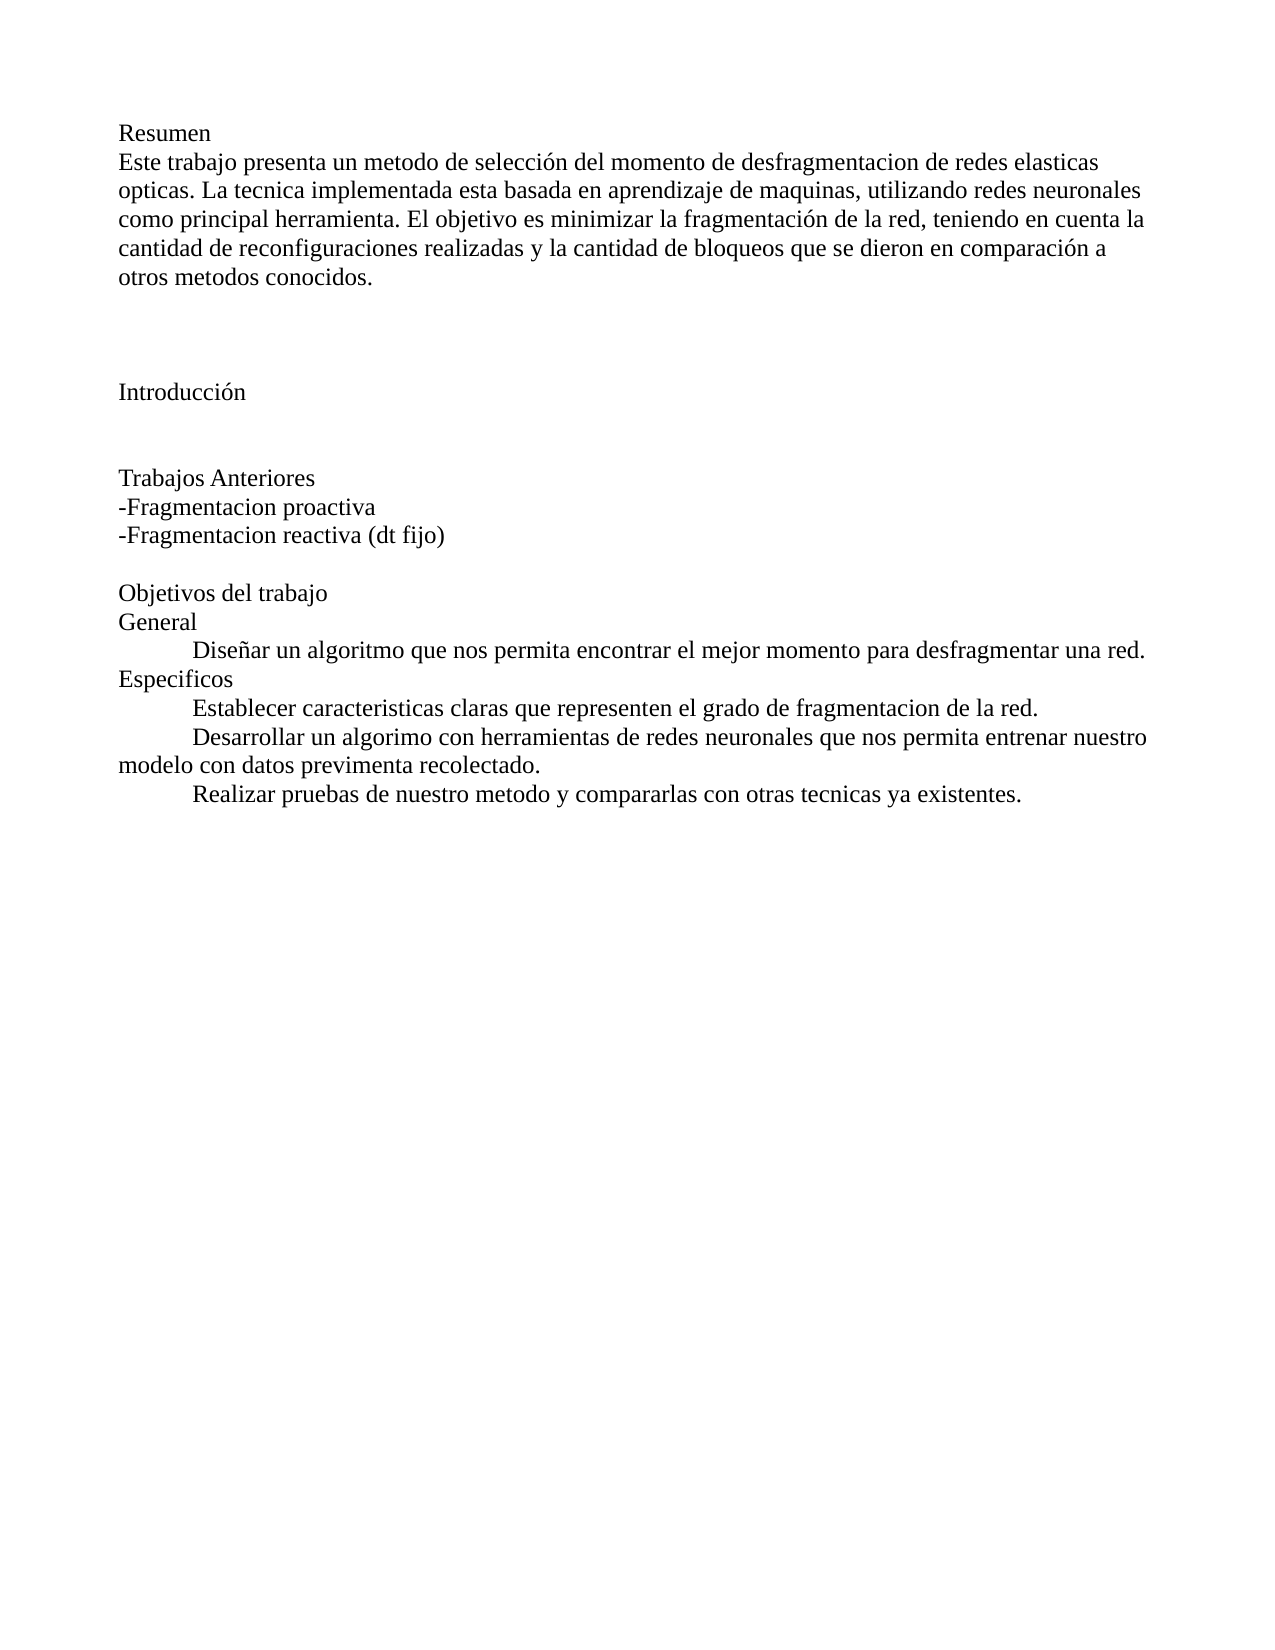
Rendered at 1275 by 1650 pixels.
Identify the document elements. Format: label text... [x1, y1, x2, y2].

text Este trabajo presenta un metodo de selección del momento de desfragmentacion de redes elasticas opticas. La tecnica implementada esta basada en aprendizaje de maquinas, utilizando redes neuronales como principal herramienta. El objetivo es minimizar la fragmentación de la red, teniendo en cuenta la cantidad de reconfiguraciones realizadas y la cantidad de bloqueos que se dieron en comparación a otros metodos conocidos. [118, 147, 1157, 291]
text General [118, 607, 1157, 636]
text -Fragmentacion reactiva (dt fijo) [118, 521, 1157, 549]
text Especificos [118, 664, 1157, 693]
text Establecer caracteristicas claras que representen el grado de fragmentacion de la red. [118, 693, 1157, 722]
text Trabajos Anteriores [118, 463, 1157, 492]
text Objetivos del trabajo [118, 578, 1157, 607]
text Desarrollar un algorimo con herramientas de redes neuronales que nos permita entrenar nuestro modelo con datos previmenta recolectado. [118, 722, 1157, 779]
text Resumen [118, 118, 1157, 147]
text Introducción [118, 377, 1157, 406]
text -Fragmentacion proactiva [118, 492, 1157, 521]
text Realizar pruebas de nuestro metodo y compararlas con otras tecnicas ya existentes. [118, 779, 1157, 808]
text Diseñar un algoritmo que nos permita encontrar el mejor momento para desfragmentar una red. [118, 636, 1157, 664]
